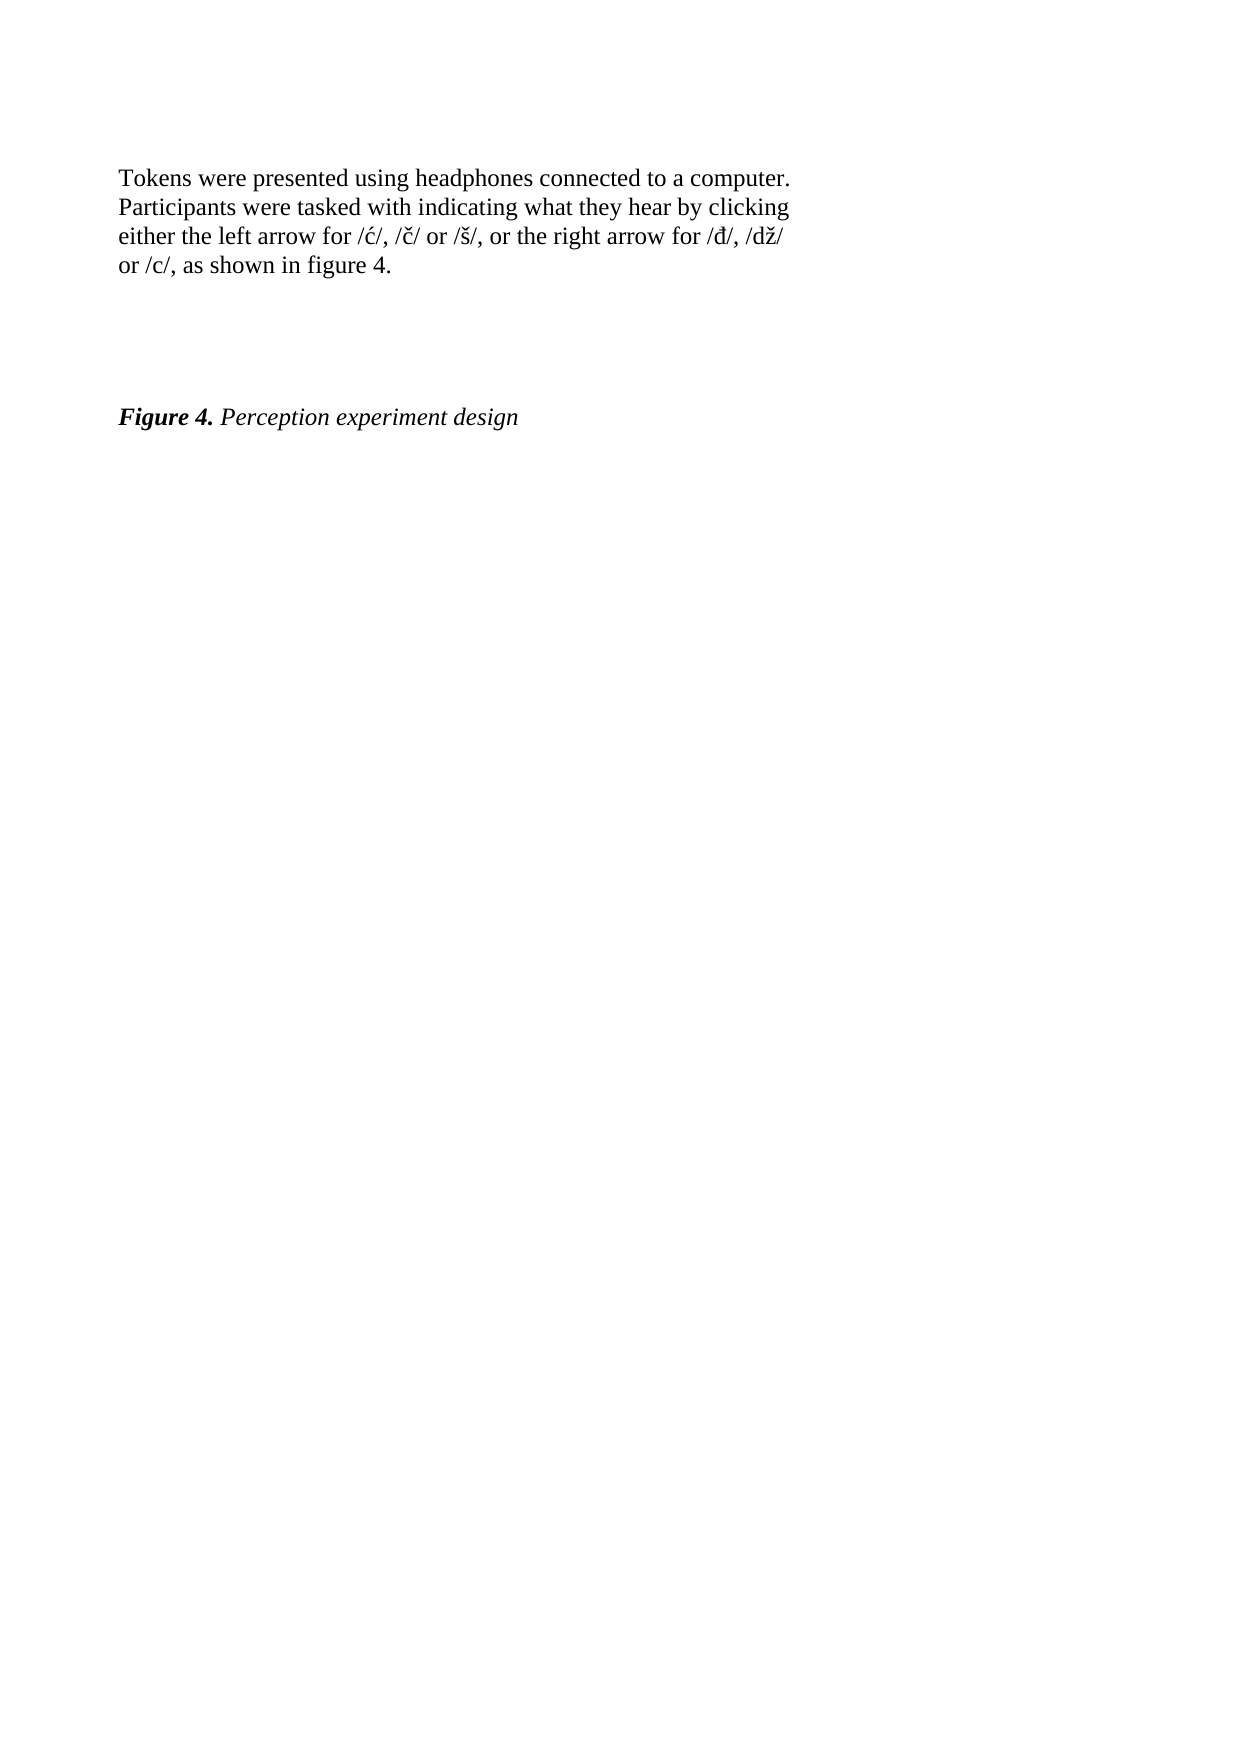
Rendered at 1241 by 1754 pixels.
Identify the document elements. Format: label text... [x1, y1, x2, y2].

text Figure 4. Perception experiment design [118, 402, 827, 431]
text Tokens were presented using headphones connected to a computer. Participants were tasked with indicating what they hear by clicking either the left arrow for /ć/, /č/ or /š/, or the right arrow for /đ/, /dž/ or /c/, as shown in figure 4. [118, 163, 827, 278]
